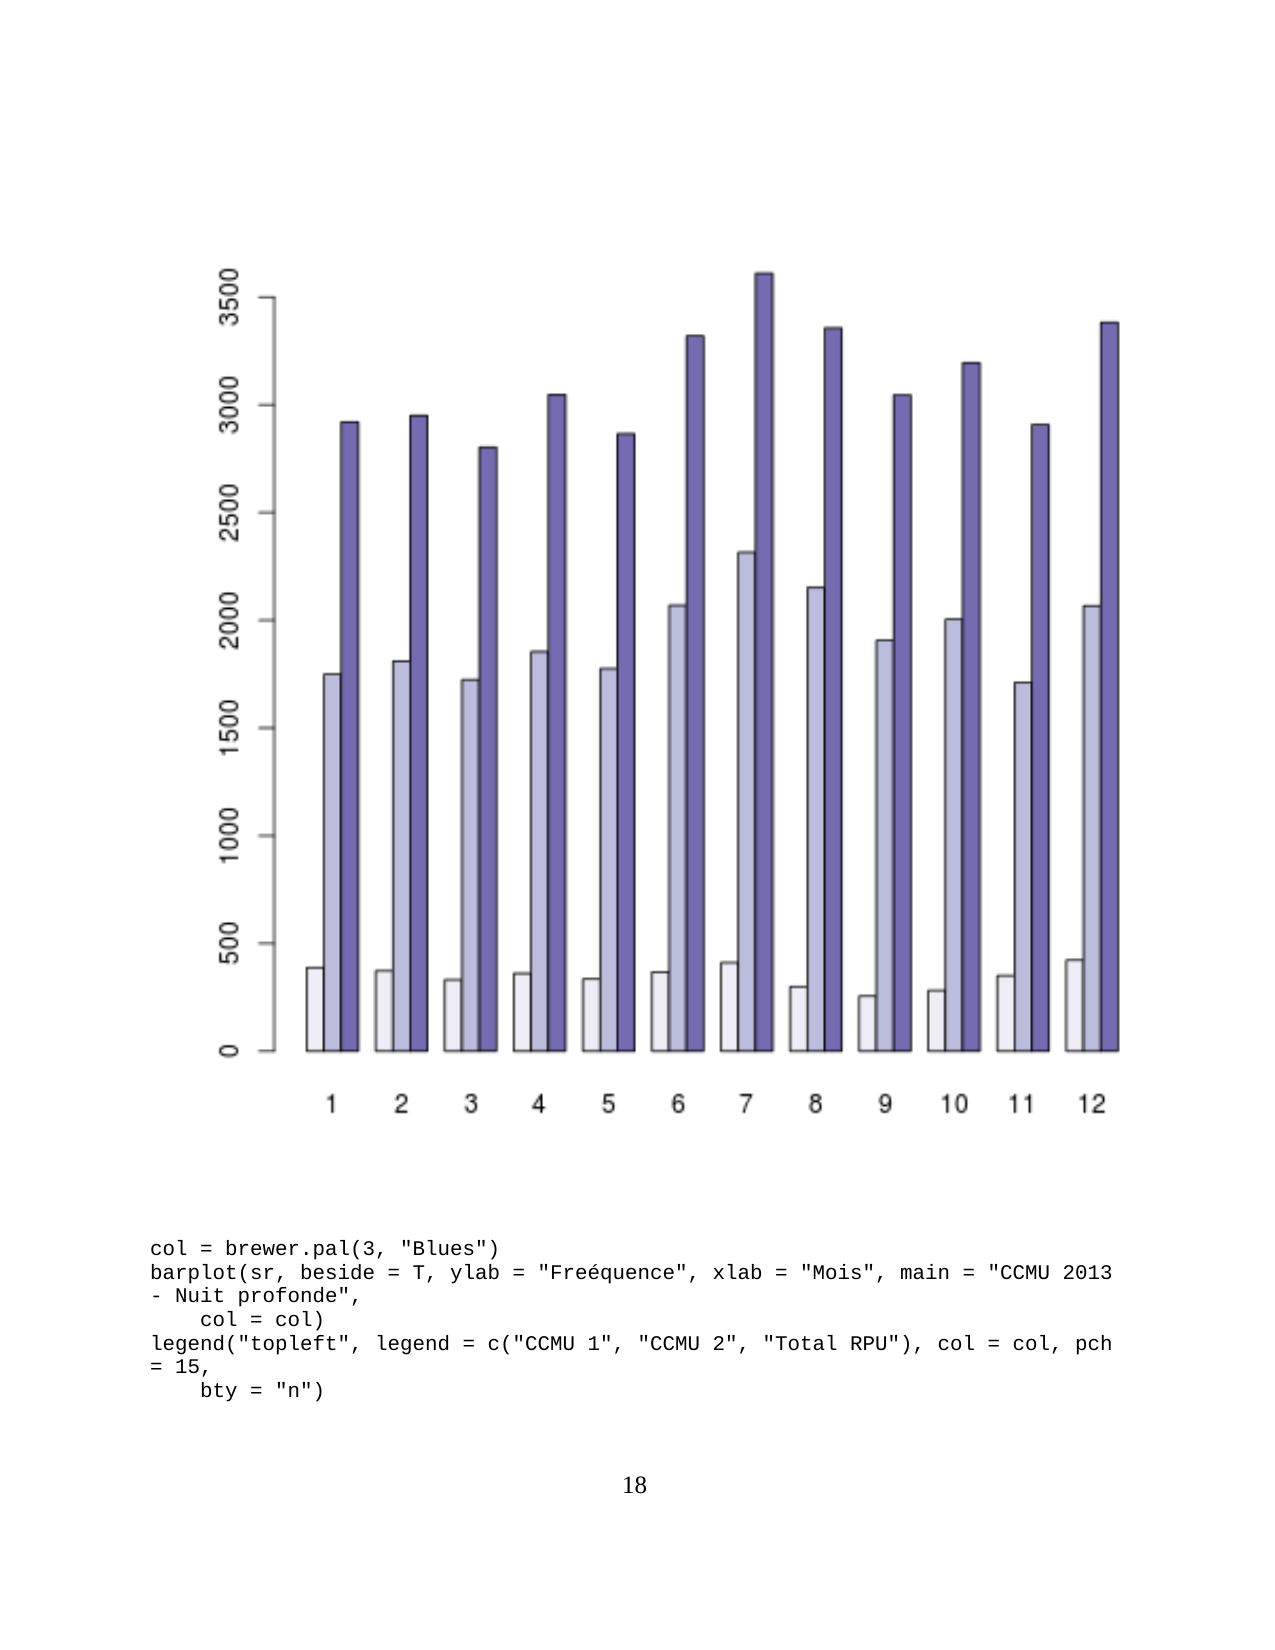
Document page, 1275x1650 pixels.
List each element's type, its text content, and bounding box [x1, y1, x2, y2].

text col = brewer.pal(3, "Blues") [150, 1238, 1125, 1262]
text col = col) [150, 1309, 1125, 1333]
text bty = "n") [150, 1380, 1125, 1404]
text barplot(sr, beside = T, ylab = "Freéquence", xlab = "Mois", main = "CCMU 2013 - Nuit profonde", [150, 1262, 1125, 1309]
picture [150, 150, 1215, 1215]
text legend("topleft", legend = c("CCMU 1", "CCMU 2", "Total RPU"), col = col, pch = 15, [150, 1333, 1125, 1380]
